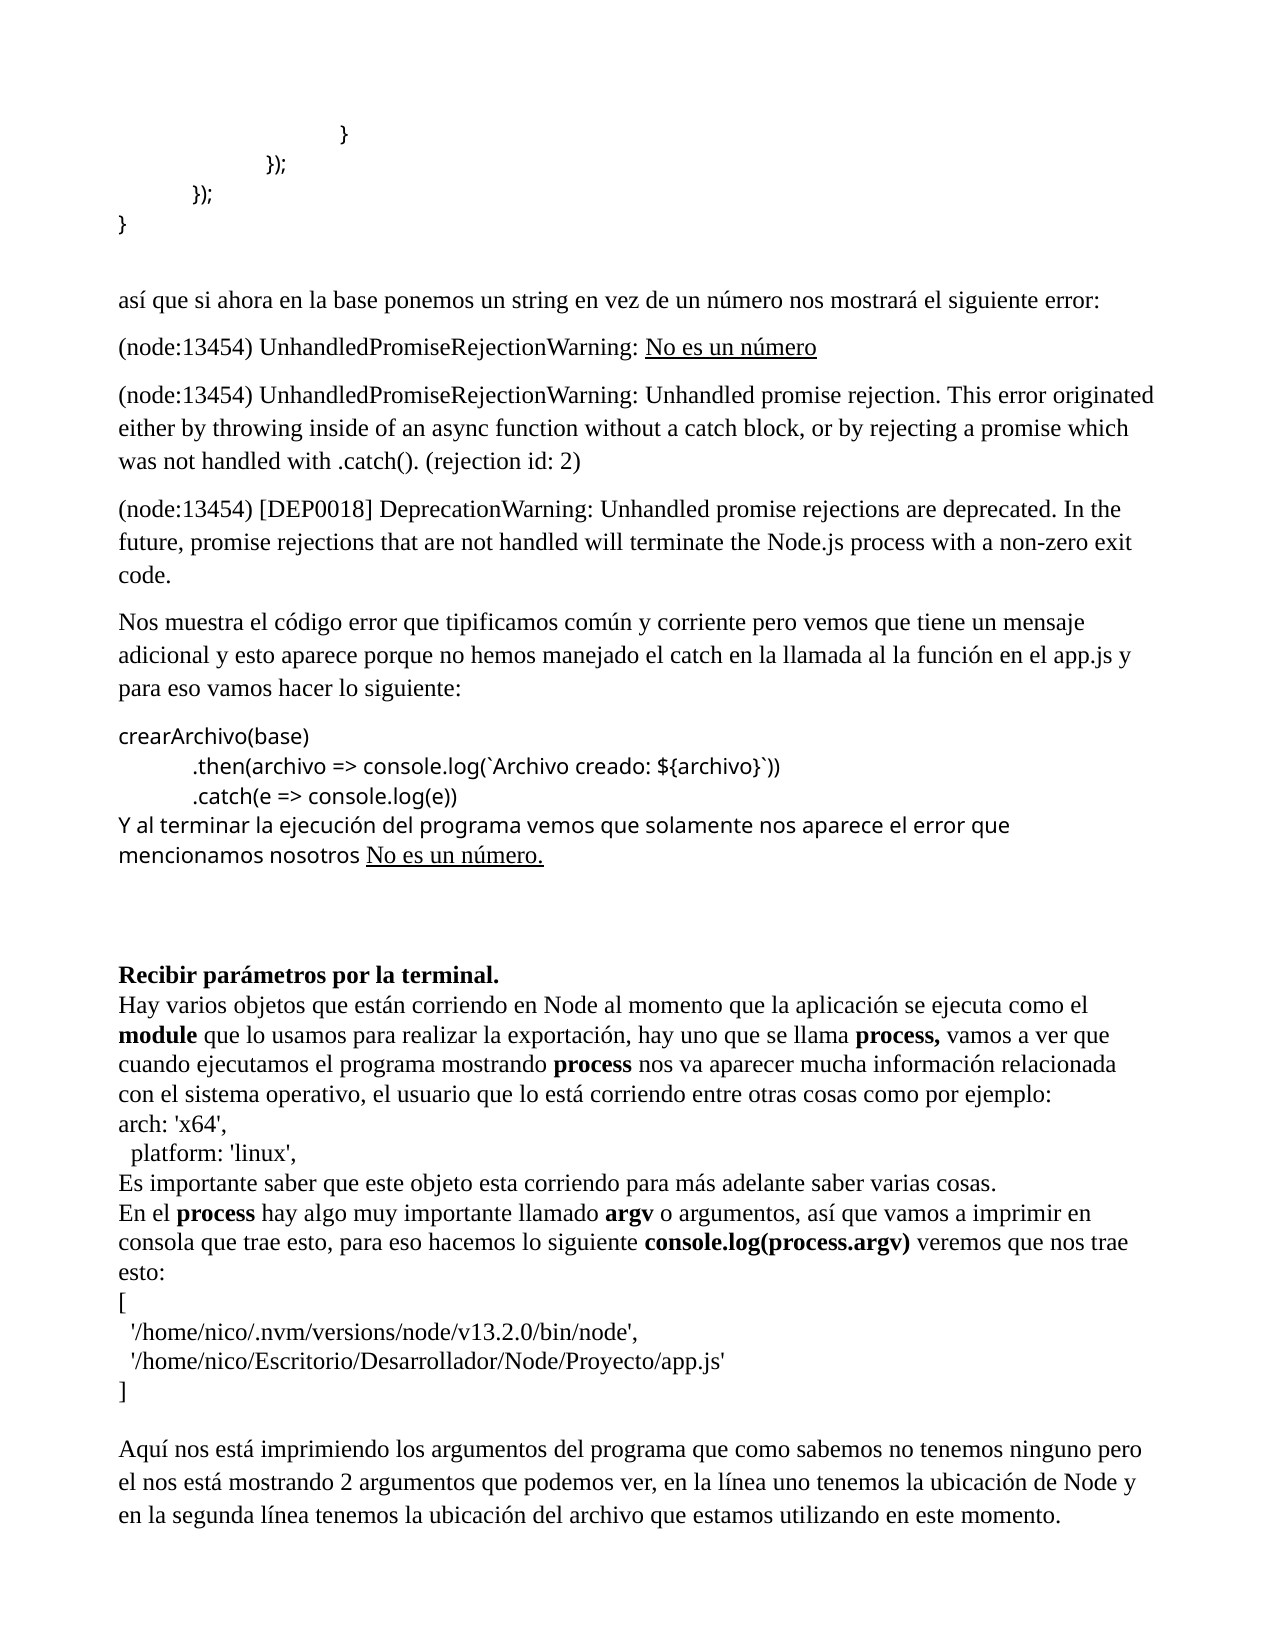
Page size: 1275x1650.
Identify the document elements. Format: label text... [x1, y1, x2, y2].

text '/home/nico/Escritorio/Desarrollador/Node/Proyecto/app.js' [118, 1345, 1157, 1375]
text '/home/nico/.nvm/versions/node/v13.2.0/bin/node', [118, 1316, 1157, 1345]
text ] [118, 1375, 1157, 1405]
text Y al terminar la ejecución del programa vemos que solamente nos aparece el error que mencionamos nosotros No es un número. [118, 810, 1157, 870]
text .then(archivo => console.log(`Archivo creado: ${archivo}`)) [118, 751, 1157, 781]
text } [118, 207, 1157, 237]
text (node:13454) UnhandledPromiseRejectionWarning: Unhandled promise rejection. This error originated either by throwing inside of an async function without a catch block, or by rejecting a promise which was not handled with .catch(). (rejection id: 2) [118, 380, 1157, 475]
text .catch(e => console.log(e)) [118, 781, 1157, 810]
text arch: 'x64', [118, 1108, 1157, 1137]
text Es importante saber que este objeto esta corriendo para más adelante saber varias cosas. [118, 1167, 1157, 1197]
text }); [118, 178, 1157, 207]
text Aquí nos está imprimiendo los argumentos del programa que como sabemos no tenemos ninguno pero el nos está mostrando 2 argumentos que podemos ver, en la línea uno tenemos la ubicación de Node y en la segunda línea tenemos la ubicación del archivo que estamos utilizando en este momento. [118, 1434, 1157, 1529]
text }); [118, 148, 1157, 178]
text (node:13454) [DEP0018] DeprecationWarning: Unhandled promise rejections are deprecated. In the future, promise rejections that are not handled will terminate the Node.js process with a non-zero exit code. [118, 494, 1157, 588]
text Hay varios objetos que están corriendo en Node al momento que la aplicación se ejecuta como el module que lo usamos para realizar la exportación, hay uno que se llama process, vamos a ver que cuando ejecutamos el programa mostrando process nos va aparecer mucha información relacionada con el sistema operativo, el usuario que lo está corriendo entre otras cosas como por ejemplo: [118, 989, 1157, 1108]
text En el process hay algo muy importante llamado argv o argumentos, así que vamos a imprimir en consola que trae esto, para eso hacemos lo siguiente console.log(process.argv) veremos que nos trae esto: [118, 1197, 1157, 1286]
text platform: 'linux', [118, 1137, 1157, 1167]
text Nos muestra el código error que tipificamos común y corriente pero vemos que tiene un mensaje adicional y esto aparece porque no hemos manejado el catch en la llamada al la función en el app.js y para eso vamos hacer lo siguiente: [118, 607, 1157, 702]
text Recibir parámetros por la terminal. [118, 959, 1157, 989]
text (node:13454) UnhandledPromiseRejectionWarning: No es un número [118, 332, 1157, 361]
text [ [118, 1286, 1157, 1316]
text crearArchivo(base) [118, 721, 1157, 751]
text así que si ahora en la base ponemos un string en vez de un número nos mostrará el siguiente error: [118, 285, 1157, 314]
text } [118, 118, 1157, 148]
